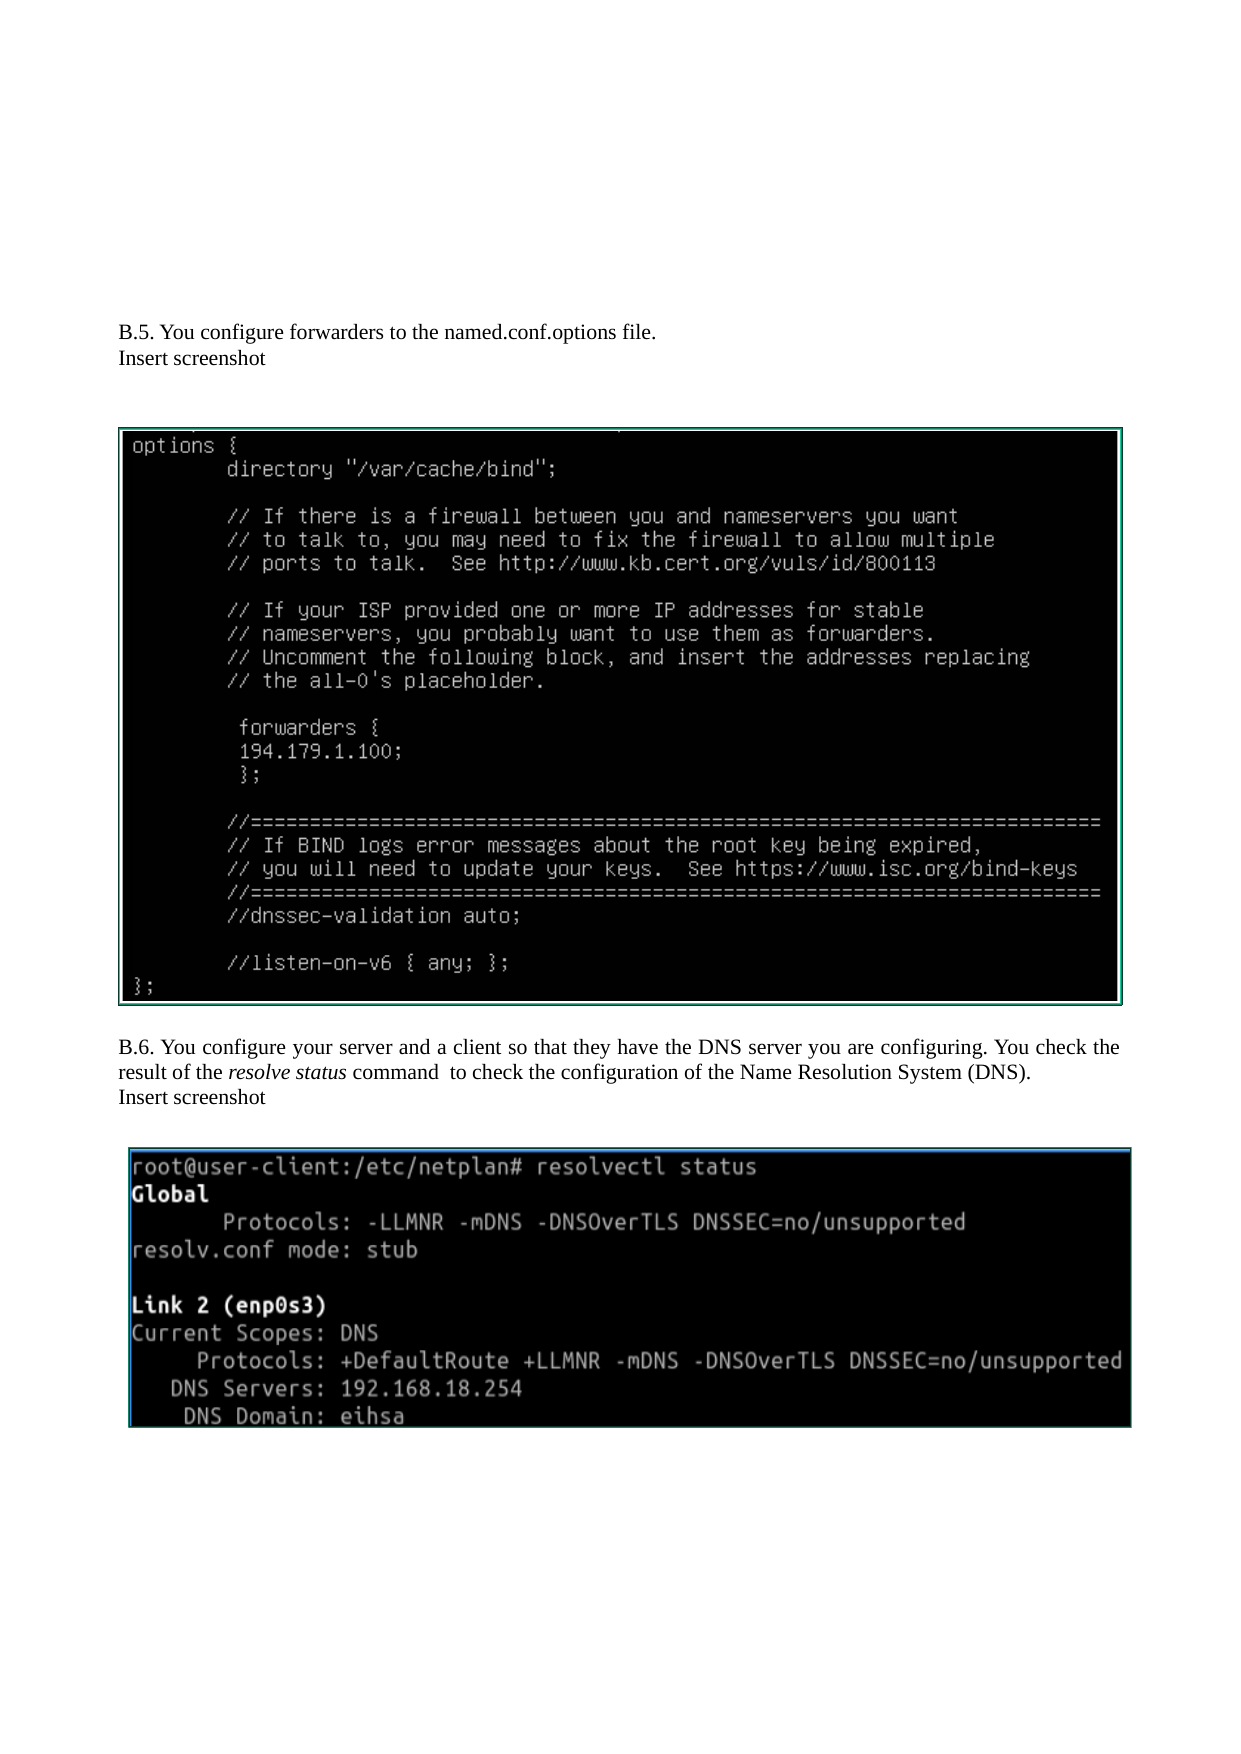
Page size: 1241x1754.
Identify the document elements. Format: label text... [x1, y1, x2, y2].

picture [122, 431, 1118, 1001]
text Insert screenshot [118, 1084, 1122, 1109]
text B.5. You configure forwarders to the named.conf.options file. [118, 319, 1122, 344]
picture [130, 1149, 1130, 1426]
text Insert screenshot [118, 344, 1122, 370]
text B.6. You configure your server and a client so that they have the DNS server you are configuring. You check the result of the resolve status command to check the configuration of the Name Resolution System (DNS). [118, 1034, 1122, 1084]
